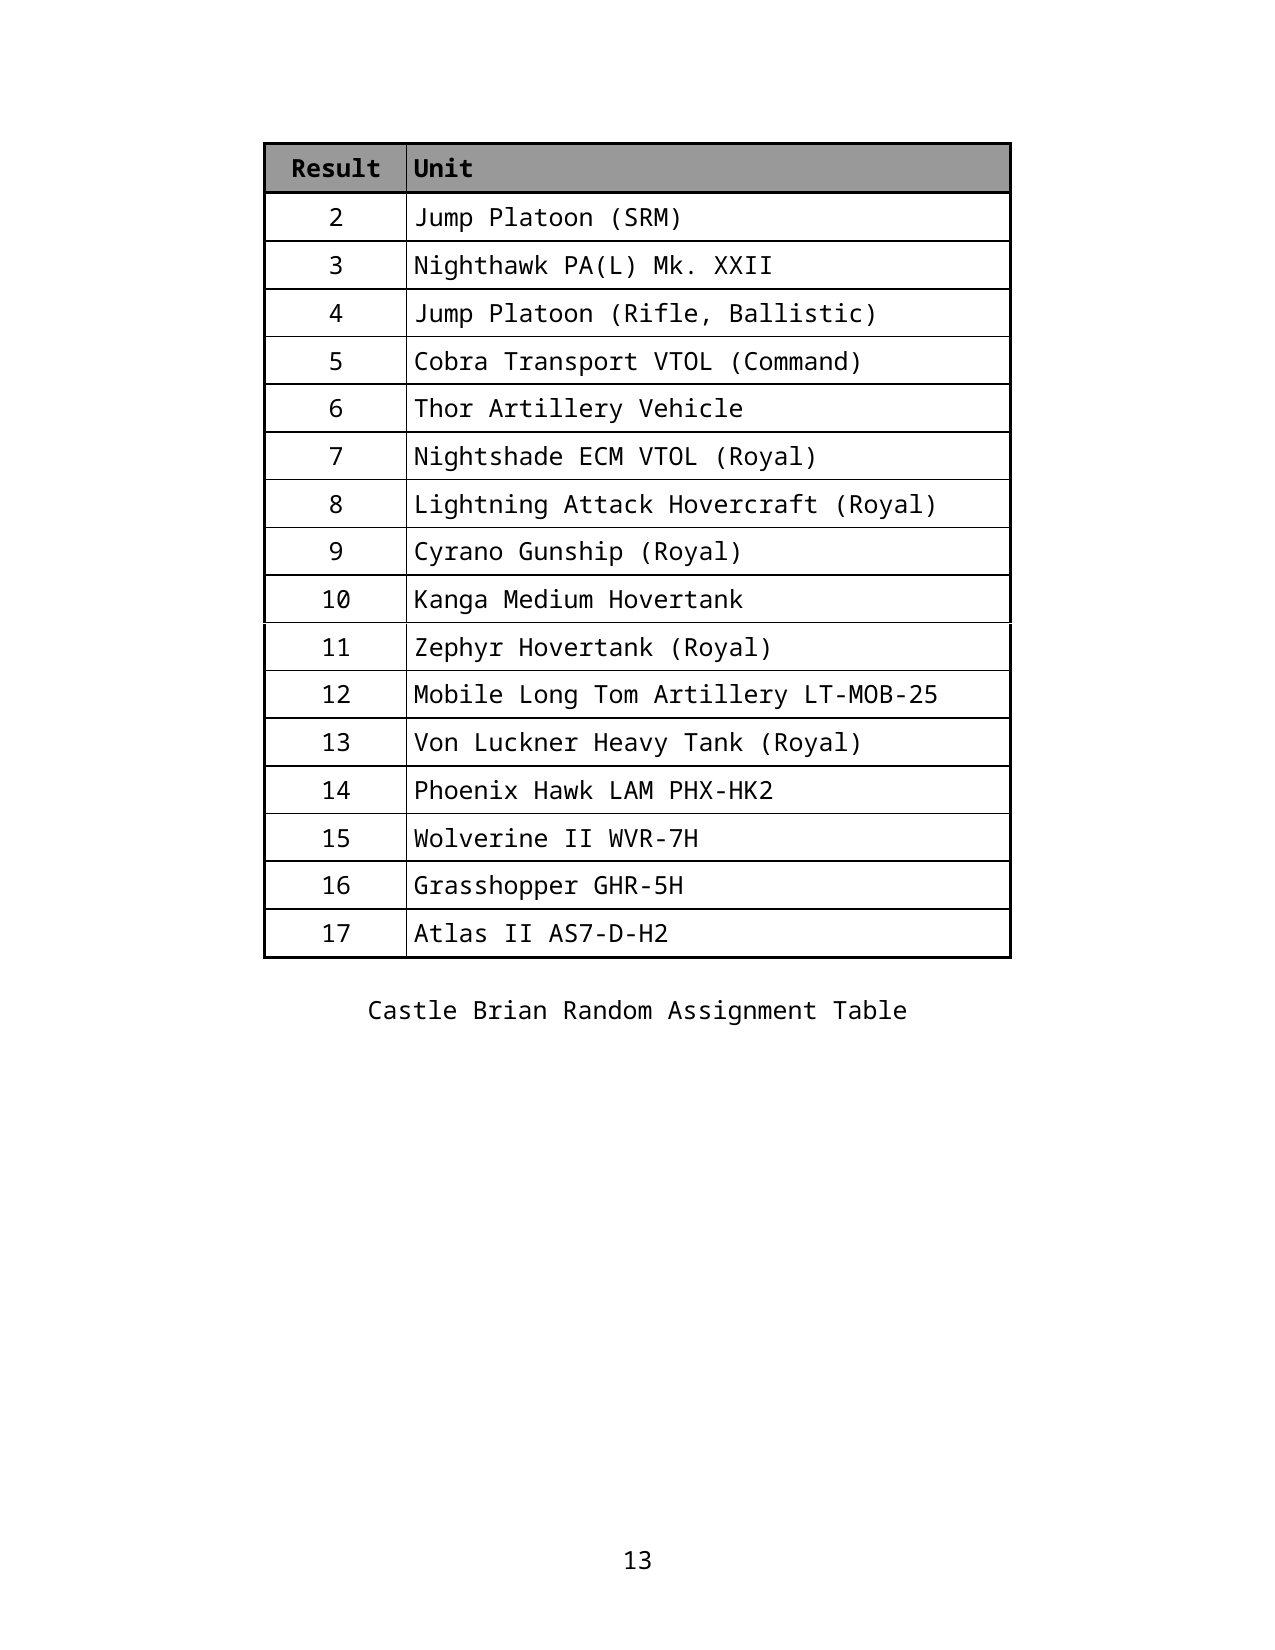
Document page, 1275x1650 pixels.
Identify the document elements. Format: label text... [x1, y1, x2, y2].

table_cell 14 [266, 767, 406, 813]
table_cell Wolverine II WVR-7H [407, 814, 1009, 860]
table_cell 10 [266, 576, 406, 622]
table_cell Nightshade ECM VTOL (Royal) [407, 433, 1009, 479]
table_cell Cobra Transport VTOL (Command) [407, 337, 1009, 383]
table_cell 5 [266, 337, 406, 383]
table_cell Cyrano Gunship (Royal) [407, 528, 1009, 574]
table_header Result [266, 145, 406, 191]
table_cell 15 [266, 814, 406, 860]
table_cell Grasshopper GHR-5H [407, 862, 1009, 908]
table_cell Nighthawk PA(L) Mk. XXII [407, 242, 1009, 288]
table_cell 8 [266, 480, 406, 527]
table_cell 17 [266, 910, 406, 956]
table_cell Jump Platoon (SRM) [407, 194, 1009, 240]
table_cell 6 [266, 385, 406, 431]
table_cell Phoenix Hawk LAM PHX-HK2 [407, 767, 1009, 813]
table_cell Thor Artillery Vehicle [407, 385, 1009, 431]
table_cell Atlas II AS7-D-H2 [407, 910, 1009, 956]
table_cell 11 [266, 624, 406, 670]
table_cell 12 [266, 671, 406, 717]
table_cell 2 [266, 194, 406, 240]
table_cell 13 [266, 719, 406, 765]
table_header Unit [407, 145, 1009, 191]
table_cell Zephyr Hovertank (Royal) [407, 624, 1009, 670]
table_cell Kanga Medium Hovertank [407, 576, 1009, 622]
table_cell Mobile Long Tom Artillery LT-MOB-25 [407, 671, 1009, 717]
table_cell 9 [266, 528, 406, 574]
table_cell Lightning Attack Hovercraft (Royal) [407, 480, 1009, 527]
text Castle Brian Random Assignment Table [73, 993, 1201, 1027]
table_cell Von Luckner Heavy Tank (Royal) [407, 719, 1009, 765]
table_cell 16 [266, 862, 406, 908]
table_cell Jump Platoon (Rifle, Ballistic) [407, 290, 1009, 336]
table_cell 4 [266, 290, 406, 336]
table_cell 7 [266, 433, 406, 479]
table_cell 3 [266, 242, 406, 288]
